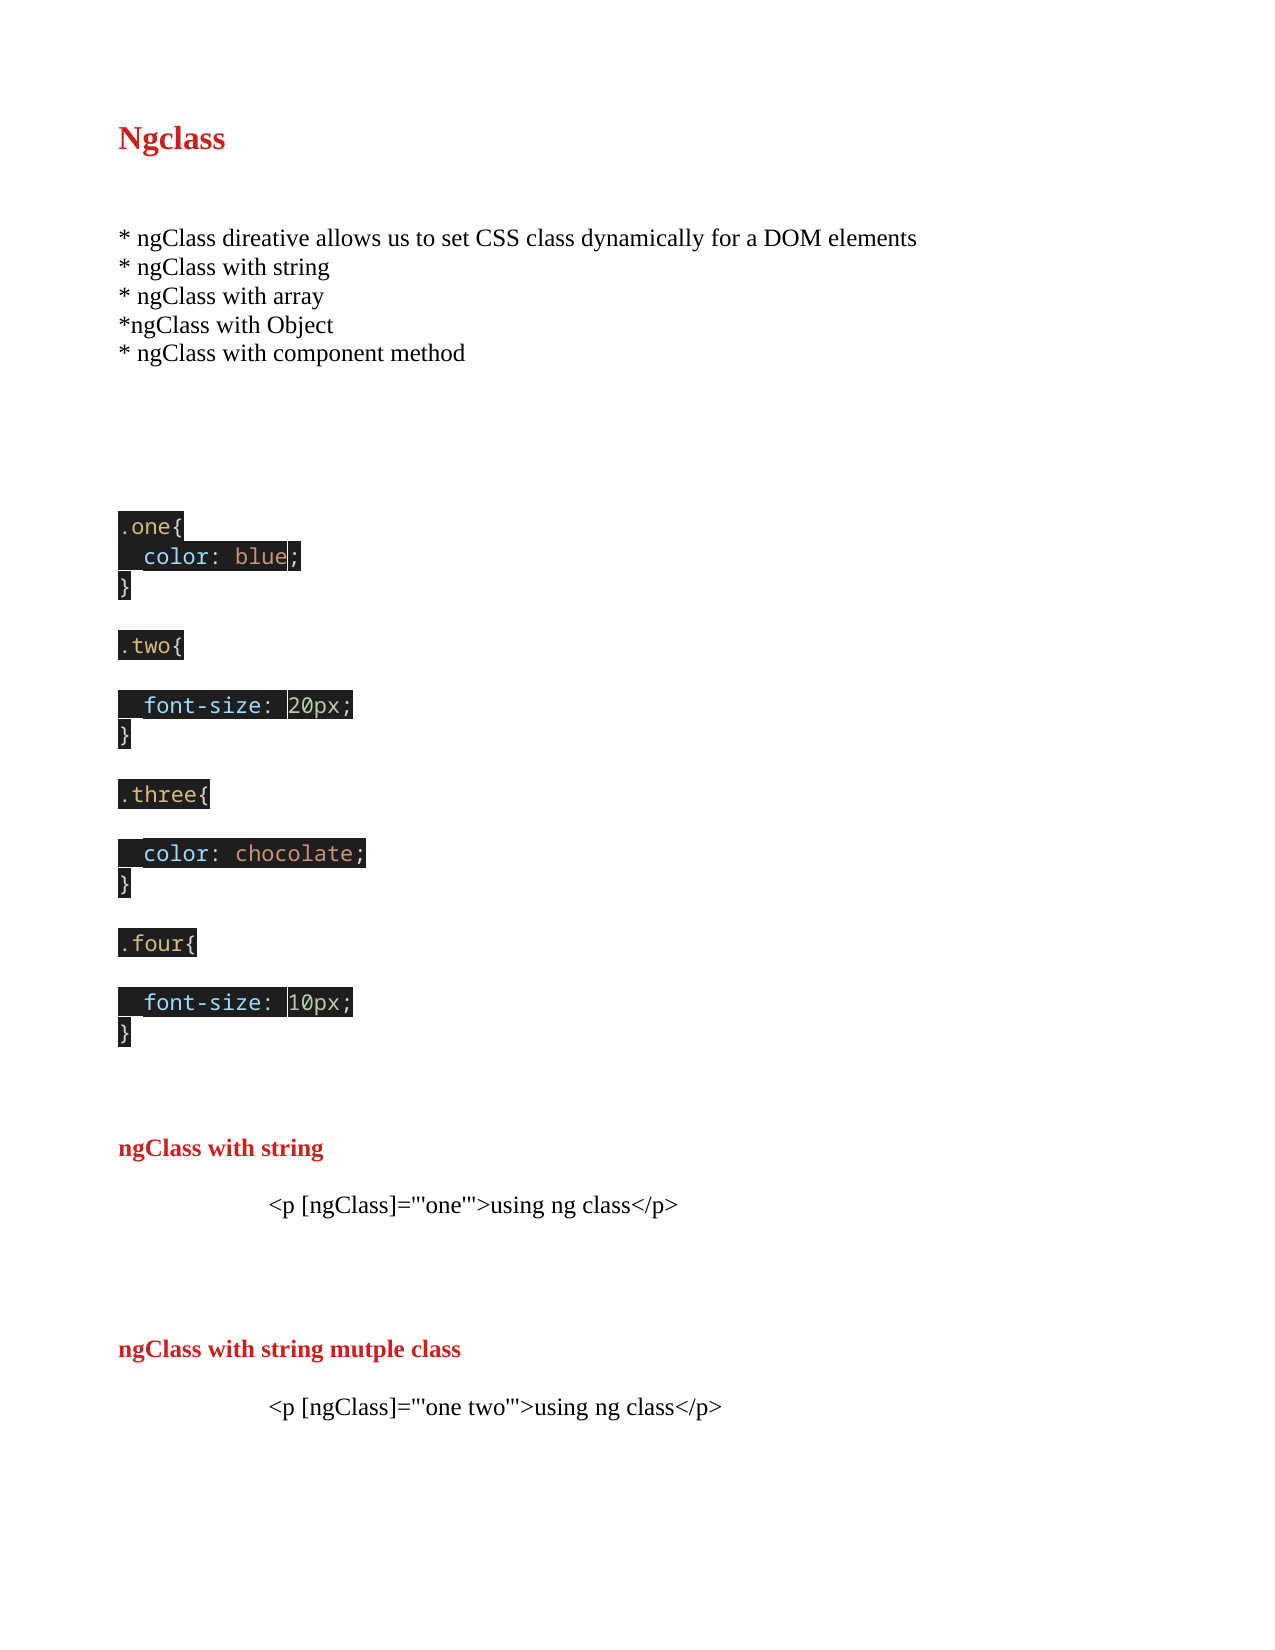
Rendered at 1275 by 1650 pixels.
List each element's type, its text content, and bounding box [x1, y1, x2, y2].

text .one{ [118, 511, 1157, 541]
text * ngClass with array [118, 281, 1157, 310]
text ngClass with string mutple class [118, 1334, 1157, 1363]
text .two{ [118, 630, 1157, 660]
text } [118, 868, 1157, 898]
text * ngClass with string [118, 252, 1157, 281]
text font-size: 10px; [118, 987, 1157, 1017]
text color: blue; [118, 541, 1157, 571]
text *ngClass with Object [118, 310, 1157, 338]
text ngClass with string [118, 1133, 1157, 1162]
text * ngClass direative allows us to set CSS class dynamically for a DOM elements [118, 223, 1157, 252]
text .four{ [118, 928, 1157, 957]
text font-size: 20px; [118, 689, 1157, 719]
text <p [ngClass]="'one'">using ng class</p> [118, 1190, 1157, 1219]
text Ngclass [118, 118, 1157, 156]
text } [118, 571, 1157, 600]
text * ngClass with component method [118, 338, 1157, 367]
text color: chocolate; [118, 838, 1157, 868]
text } [118, 719, 1157, 749]
text <p [ngClass]="'one two'">using ng class</p> [118, 1392, 1157, 1420]
text } [118, 1017, 1157, 1047]
text .three{ [118, 779, 1157, 809]
